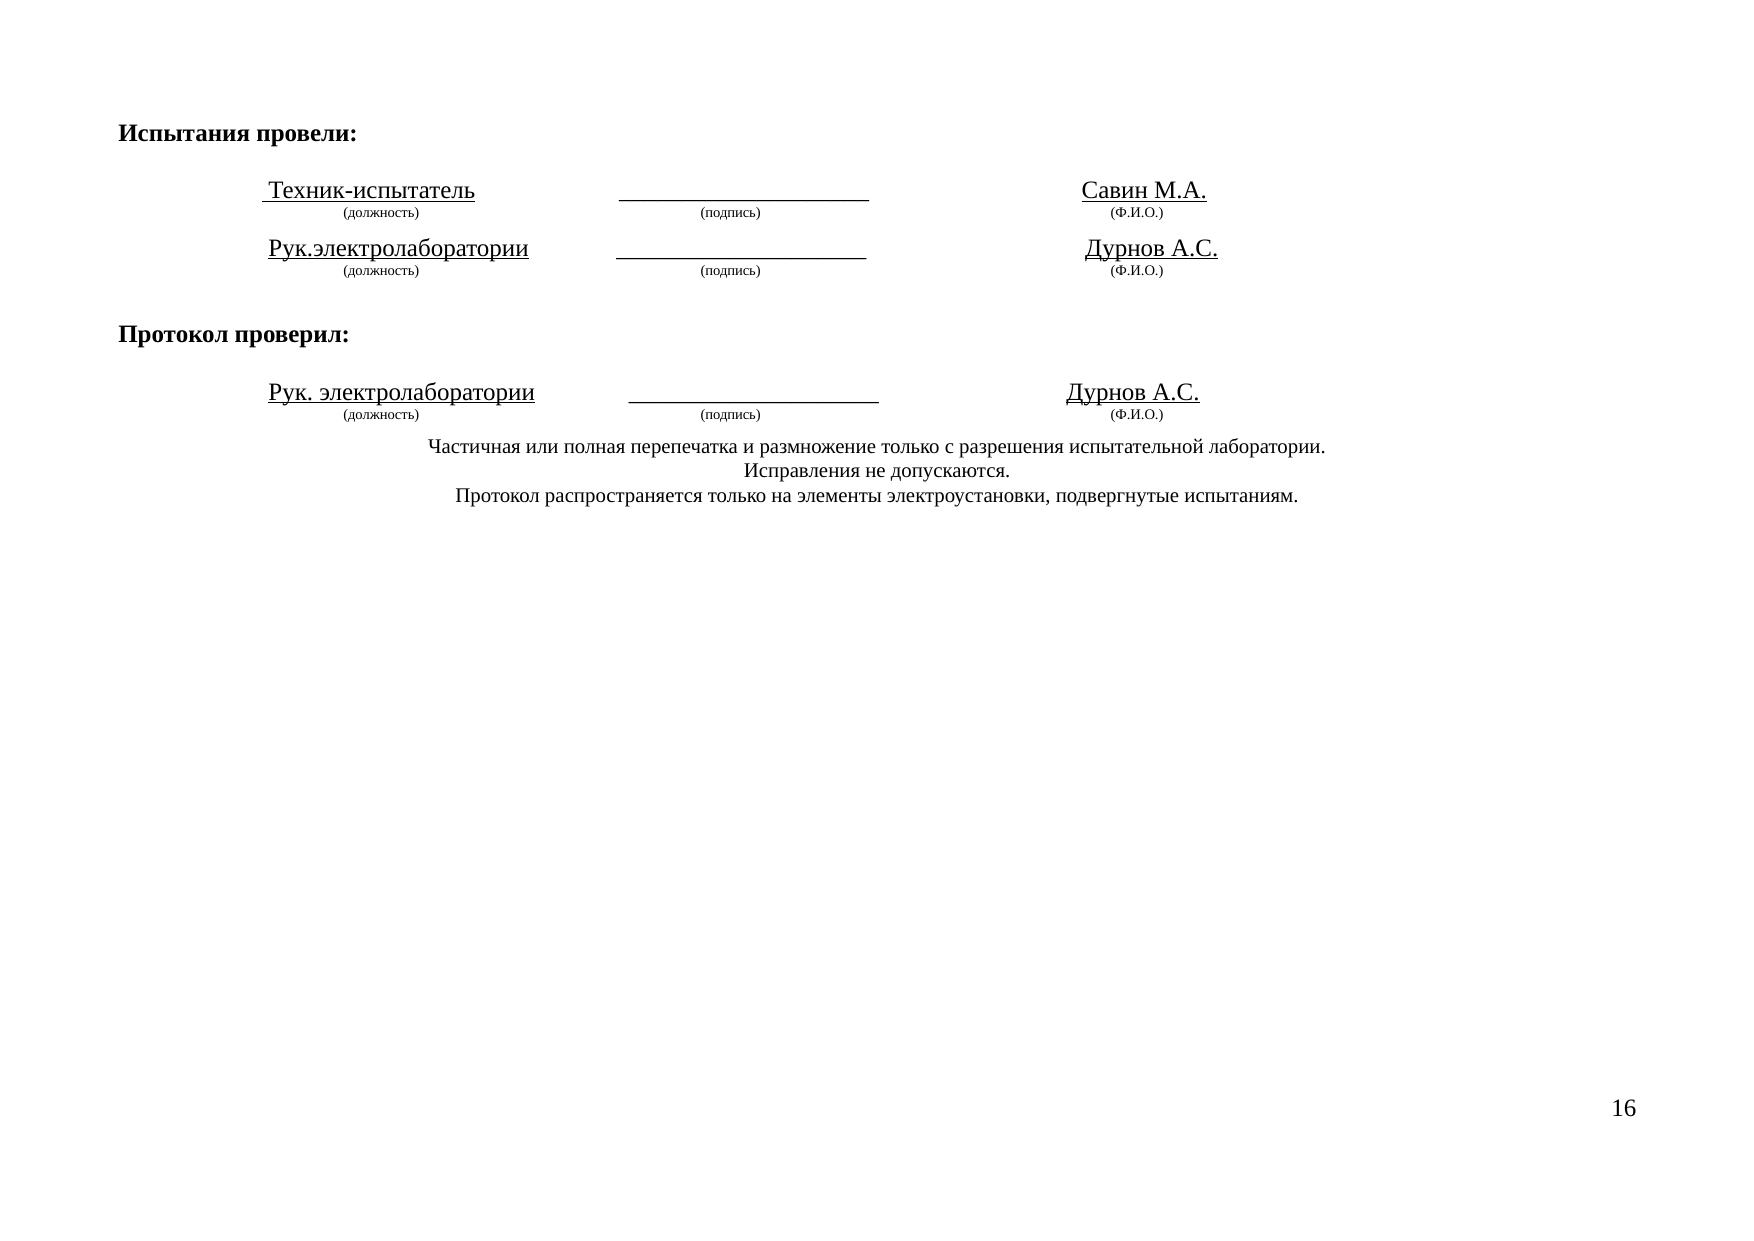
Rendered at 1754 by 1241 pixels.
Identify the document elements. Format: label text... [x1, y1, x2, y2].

text Испытания провели: [118, 118, 1636, 147]
text Техник-испытатель ____________________ Савин М.А. [118, 176, 1636, 204]
text (должность) (подпись) (Ф.И.О.) [118, 406, 1636, 434]
text (должность) (подпись) (Ф.И.О.) [118, 204, 1636, 233]
text Частичная или полная перепечатка и размножение только с разрешения испытательной лаборатории. [118, 434, 1636, 458]
text Рук. электролаборатории ____________________ Дурнов А.С. [118, 377, 1636, 406]
text Исправления не допускаются. [118, 458, 1636, 482]
text Протокол проверил: [118, 319, 1636, 348]
text (должность) (подпись) (Ф.И.О.) [118, 262, 1636, 291]
text Рук.электролаборатории ____________________ Дурнов А.С. [118, 233, 1636, 262]
text Протокол распространяется только на элементы электроустановки, подвергнутые испытаниям. [118, 482, 1636, 507]
